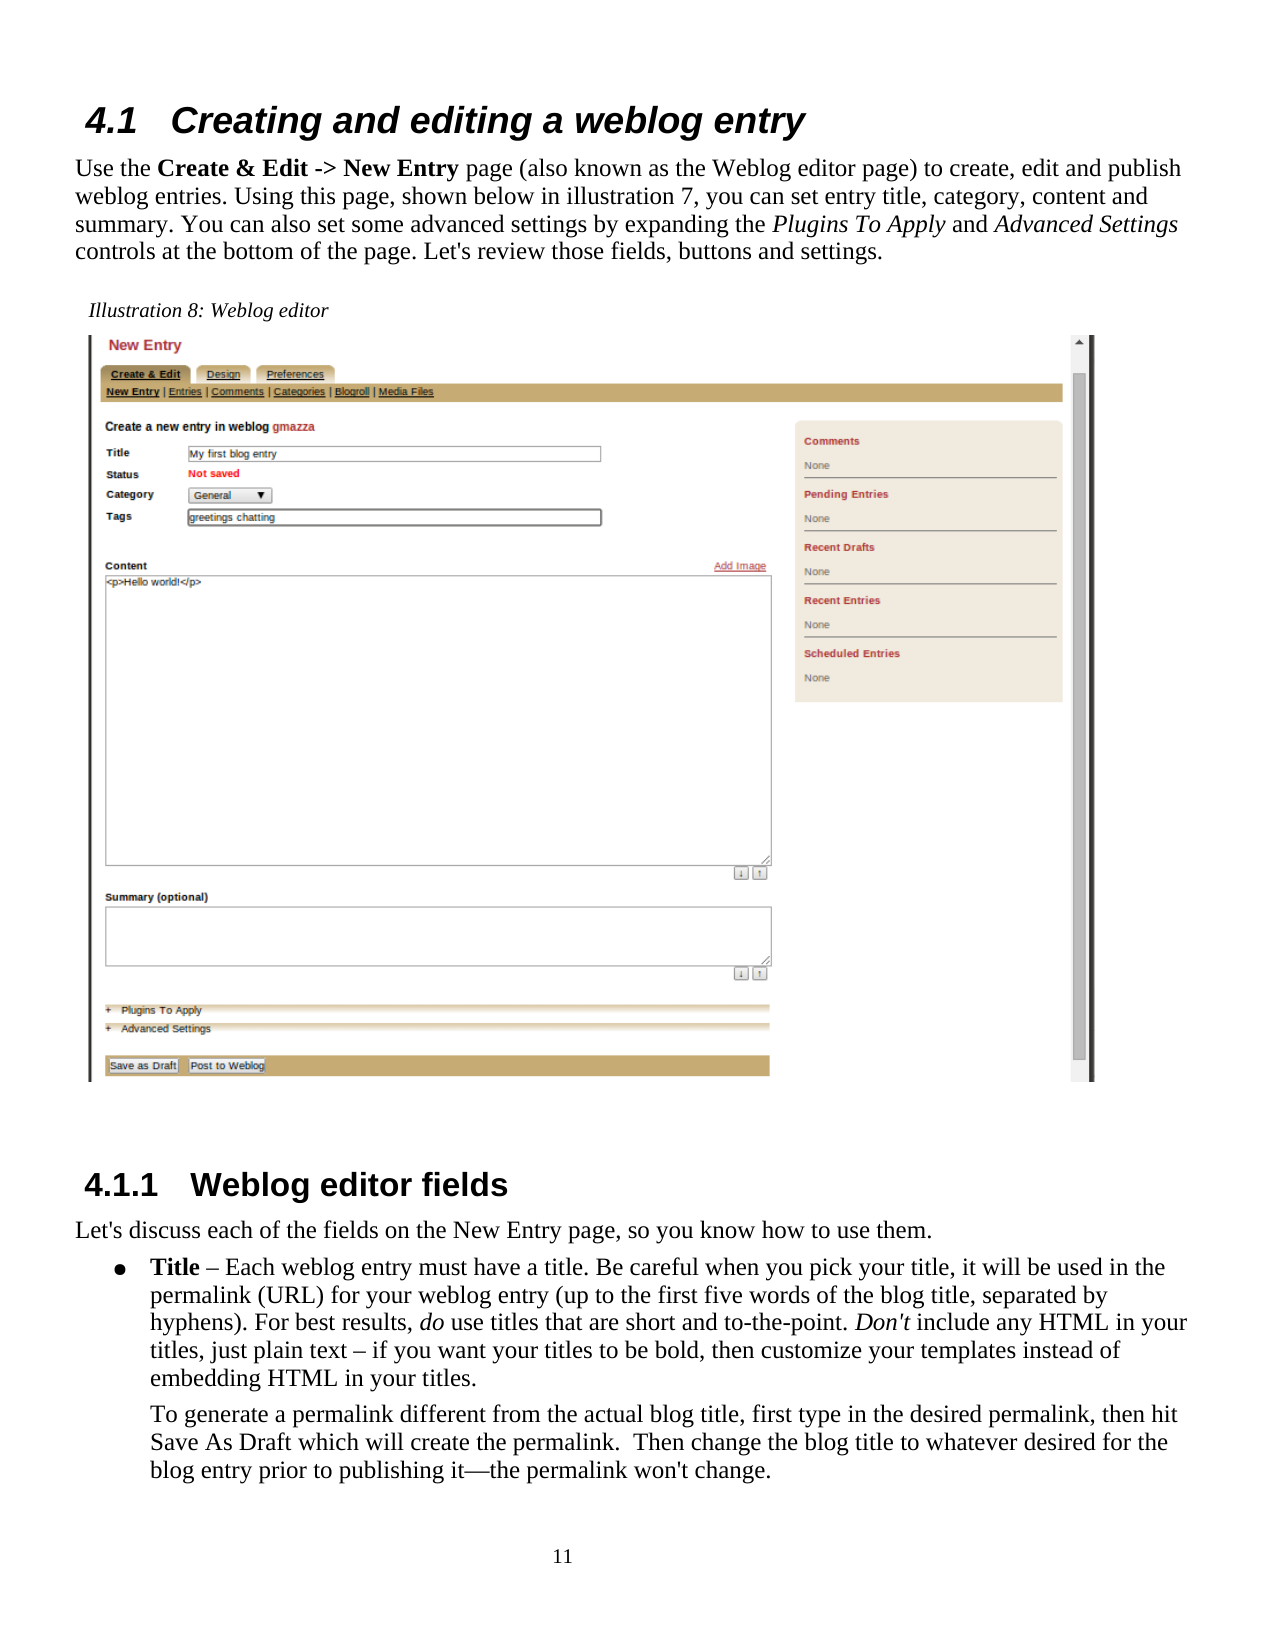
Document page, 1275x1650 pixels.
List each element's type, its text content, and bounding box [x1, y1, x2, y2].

subtitle Weblog editor fields [75, 1167, 1200, 1204]
text Let's discuss each of the fields on the New Entry page, so you know how to use them. [75, 1216, 1200, 1244]
text Illustration 8: Weblog editor [88, 299, 1095, 322]
picture [88, 335, 1095, 1082]
list Title – Each weblog entry must have a title. Be careful when you pick your title, it will be used in the permalink (URL) for your weblog entry (up to the first five words of the blog title, separated by hyphens). For best results, do use titles that are short and to-the-point. Don't include any HTML in your titles, just plain text – if you want your titles to be bold, then customize your templates instead of embedding HTML in your titles. [112, 1253, 1200, 1392]
text Use the Create & Edit -> New Entry page (also known as the Weblog editor page) to create, edit and publish weblog entries. Using this page, shown below in illustration 7, you can set entry title, category, content and summary. You can also set some advanced settings by expanding the Plugins To Apply and Advanced Settings controls at the bottom of the page. Let's review those fields, buttons and settings. [75, 154, 1200, 265]
subtitle Creating and editing a weblog entry [75, 100, 1200, 142]
list To generate a permalink different from the actual blog title, first type in the desired permalink, then hit Save As Draft which will create the permalink. Then change the blog title to whatever desired for the blog entry prior to publishing it—the permalink won't change. [112, 1401, 1200, 1484]
